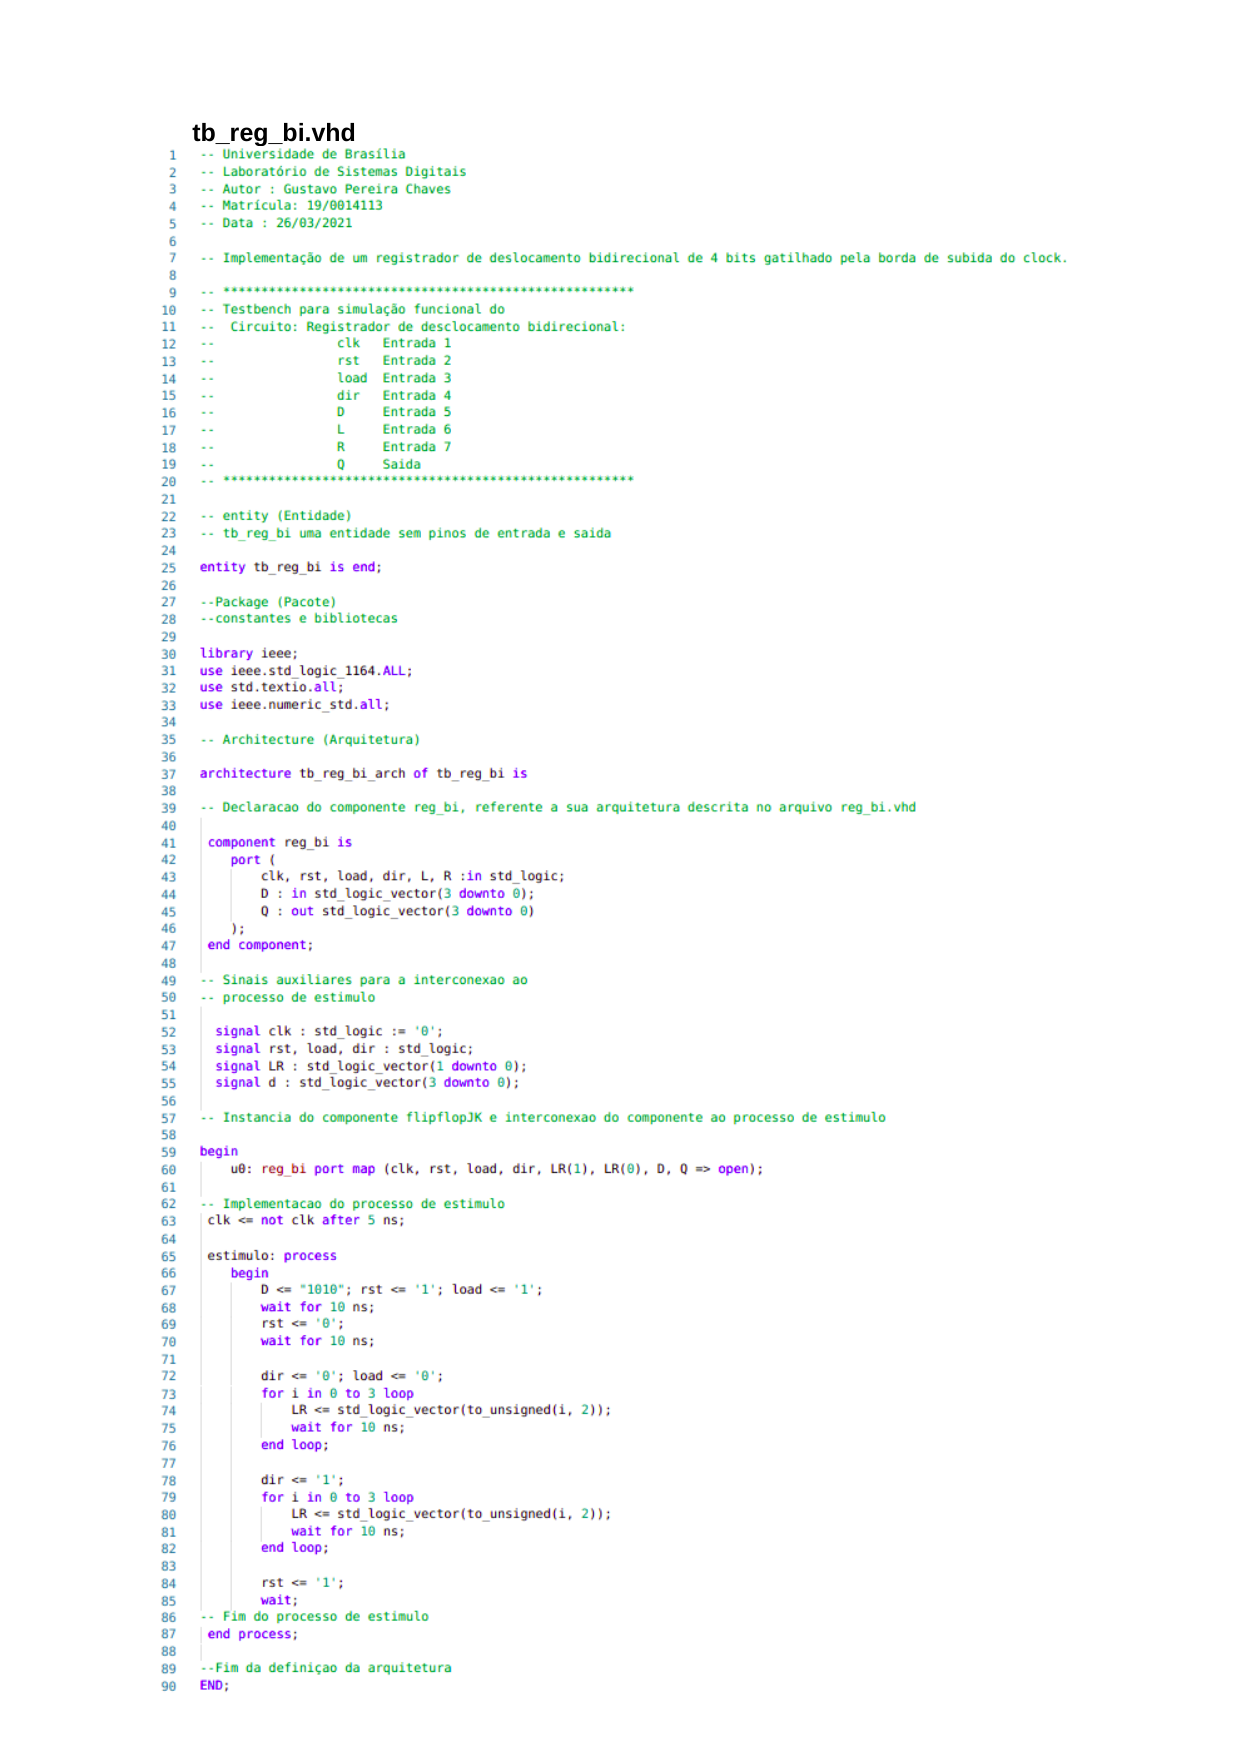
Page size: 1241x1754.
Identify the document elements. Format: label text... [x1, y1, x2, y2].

text tb_reg_bi.vhd [118, 118, 1122, 147]
picture [153, 146, 1082, 1696]
